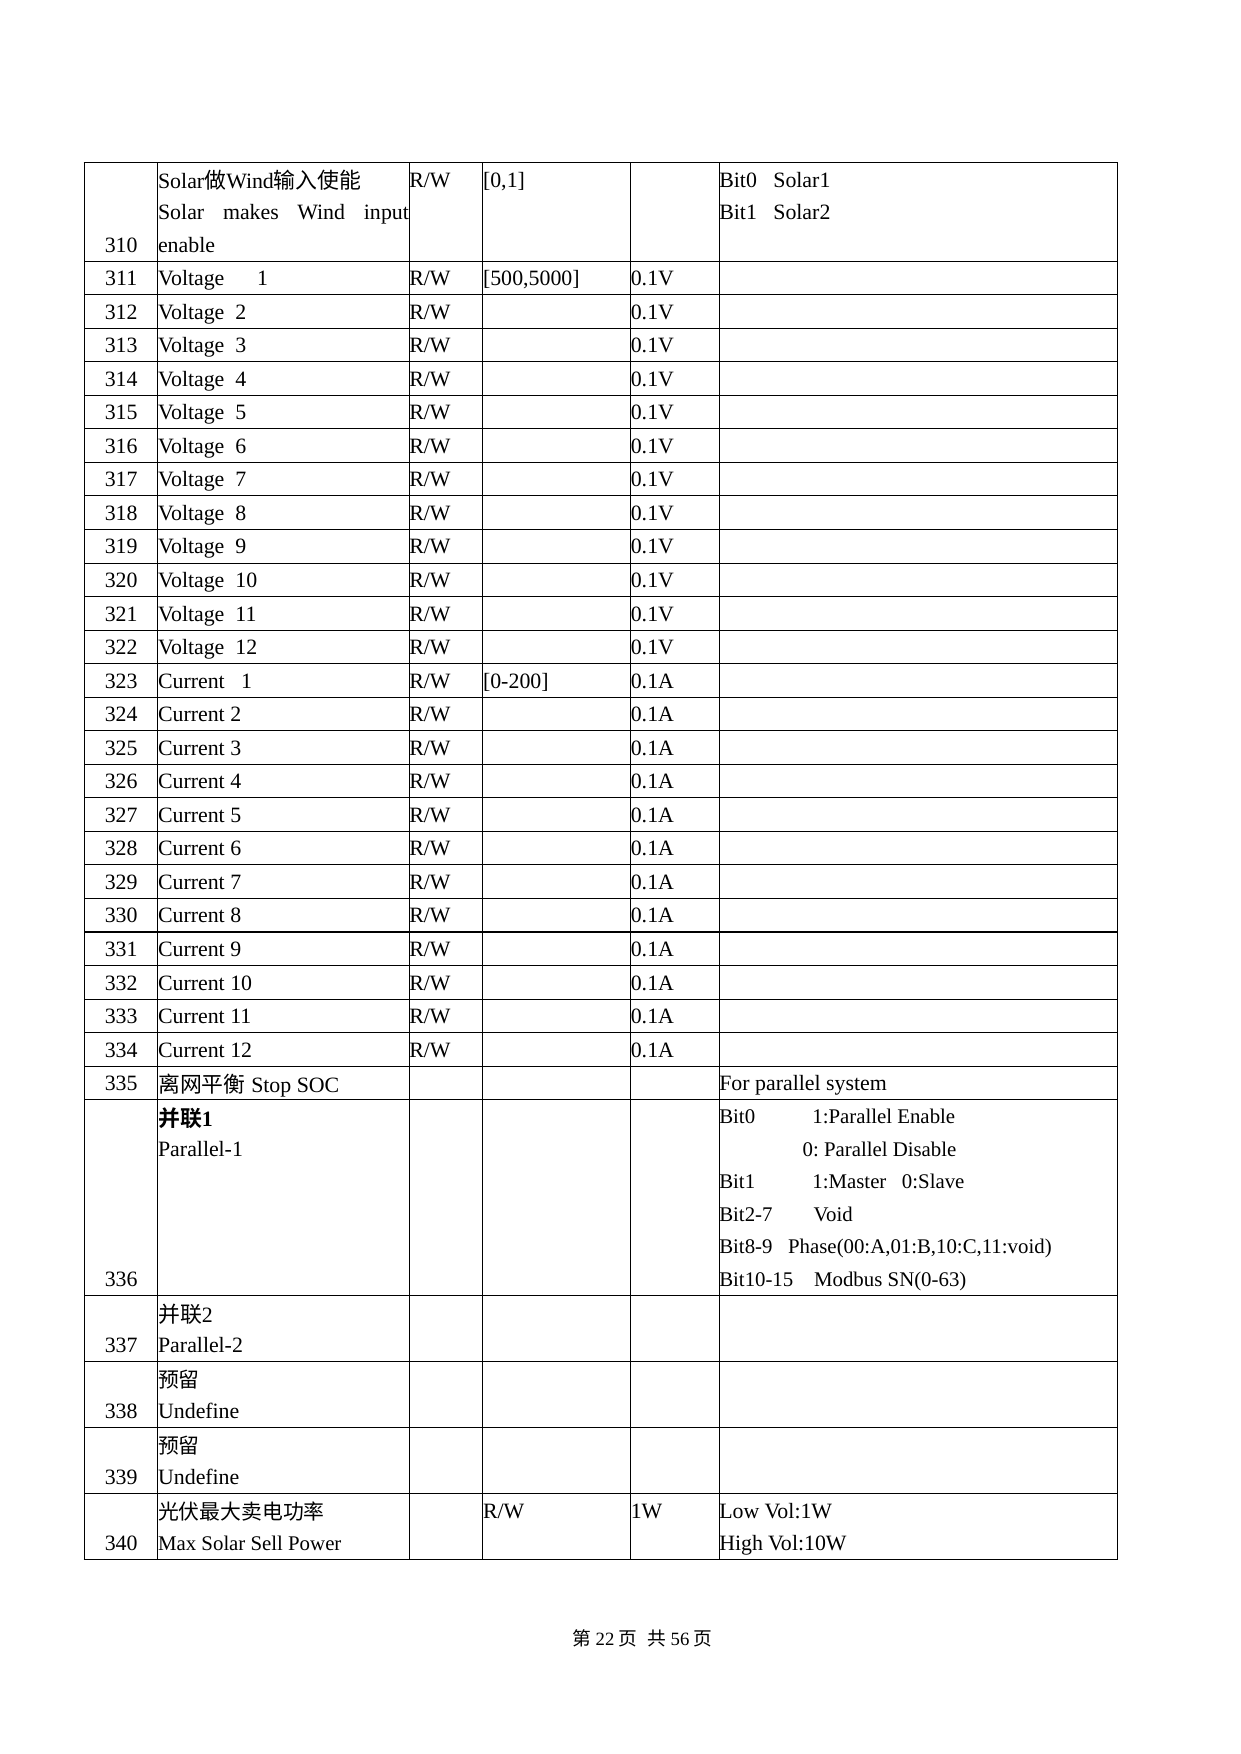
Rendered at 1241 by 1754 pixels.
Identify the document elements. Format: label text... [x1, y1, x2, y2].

table_cell 310 [85, 163, 157, 261]
table_cell 337 [85, 1296, 157, 1361]
table_cell 332 [85, 966, 157, 998]
table_cell [720, 262, 1117, 294]
table_cell R/W [410, 865, 482, 898]
table_cell R/W [483, 1494, 630, 1559]
table_cell 0.1A [631, 899, 719, 931]
table_cell [483, 564, 630, 596]
table_cell Voltage 10 [158, 564, 409, 596]
table_cell 315 [85, 396, 157, 428]
table_cell [483, 362, 630, 395]
table_cell 预留 Undefine [158, 1362, 409, 1427]
table_cell 325 [85, 731, 157, 764]
table_cell [631, 1296, 719, 1361]
table_cell [483, 1428, 630, 1493]
table_cell [483, 530, 630, 562]
table_cell Current 10 [158, 966, 409, 998]
table_cell Current 8 [158, 899, 409, 931]
table_cell 0.1A [631, 832, 719, 864]
table_cell R/W [410, 597, 482, 629]
table_cell 离网平衡 Stop SOC [158, 1067, 409, 1099]
table_cell [483, 1033, 630, 1066]
table_cell Bit0 Solar1 Bit1 Solar2 [720, 163, 1117, 261]
table_cell [483, 765, 630, 797]
table_cell R/W [410, 1000, 482, 1032]
table_cell R/W [410, 765, 482, 797]
table_cell 314 [85, 362, 157, 395]
table_cell 318 [85, 496, 157, 529]
table_cell R/W [410, 933, 482, 965]
table_cell R/W [410, 564, 482, 596]
table_cell 1W [631, 1494, 719, 1559]
table_cell 324 [85, 698, 157, 730]
table_cell R/W [410, 396, 482, 428]
table_cell [410, 1428, 482, 1493]
table_cell Solar做Wind输入使能 Solar makes Wind input enable [158, 163, 409, 261]
table_cell R/W [410, 966, 482, 998]
table_cell R/W [410, 362, 482, 395]
table_cell 0.1V [631, 564, 719, 596]
table_cell Current 3 [158, 731, 409, 764]
table_cell Voltage 5 [158, 396, 409, 428]
table_cell [410, 1296, 482, 1361]
table_cell 0.1V [631, 496, 719, 529]
table_cell [483, 1000, 630, 1032]
table_cell [720, 429, 1117, 462]
table_cell 330 [85, 899, 157, 931]
table_cell 0.1A [631, 698, 719, 730]
table_cell [483, 496, 630, 529]
table_cell Current 12 [158, 1033, 409, 1066]
table_cell Current 4 [158, 765, 409, 797]
table_cell [483, 798, 630, 831]
table_cell 0.1V [631, 329, 719, 361]
table_cell [720, 530, 1117, 562]
table_cell 0.1A [631, 1033, 719, 1066]
table_cell 312 [85, 295, 157, 328]
table_cell 328 [85, 832, 157, 864]
table_cell 0.1V [631, 429, 719, 462]
table_cell [720, 832, 1117, 864]
table_cell R/W [410, 329, 482, 361]
table_cell R/W [410, 295, 482, 328]
table_cell [720, 597, 1117, 629]
table_cell 323 [85, 664, 157, 697]
table_cell 0.1V [631, 597, 719, 629]
table_cell R/W [410, 530, 482, 562]
table_cell 光伏最大卖电功率 Max Solar Sell Power [158, 1494, 409, 1559]
table_cell R/W [410, 163, 482, 261]
table_cell [483, 865, 630, 898]
table_cell [410, 1362, 482, 1427]
table_cell [483, 1296, 630, 1361]
table_cell 331 [85, 933, 157, 965]
table_cell [720, 1296, 1117, 1361]
table_cell 339 [85, 1428, 157, 1493]
table_cell Bit0 1:Parallel Enable 0: Parallel Disable Bit1 1:Master 0:Slave Bit2-7 Void Bit8-9 Phase(00:A,01:B,10:C,11:void) Bit10-15 Modbus SN(0-63) [720, 1100, 1117, 1295]
table_cell Current 5 [158, 798, 409, 831]
table_cell 329 [85, 865, 157, 898]
table_cell R/W [410, 899, 482, 931]
table_cell [410, 1494, 482, 1559]
table_cell Voltage 6 [158, 429, 409, 462]
table_cell R/W [410, 798, 482, 831]
table_cell 0.1A [631, 966, 719, 998]
table_cell [483, 295, 630, 328]
table_cell 并联1 Parallel-1 [158, 1100, 409, 1295]
table_cell [483, 463, 630, 495]
table_cell [483, 1067, 630, 1099]
table_cell R/W [410, 832, 482, 864]
table_cell [483, 899, 630, 931]
table_cell [720, 798, 1117, 831]
table_cell 338 [85, 1362, 157, 1427]
table_cell Voltage 2 [158, 295, 409, 328]
table_cell [720, 362, 1117, 395]
table_cell 0.1A [631, 1000, 719, 1032]
table_cell 311 [85, 262, 157, 294]
table_cell Voltage 3 [158, 329, 409, 361]
table_cell Current 11 [158, 1000, 409, 1032]
table_cell 327 [85, 798, 157, 831]
table_cell For parallel system [720, 1067, 1117, 1099]
table_cell [410, 1100, 482, 1295]
table_cell [720, 664, 1117, 697]
table_cell 326 [85, 765, 157, 797]
table_cell 336 [85, 1100, 157, 1295]
table_cell [483, 631, 630, 663]
table_cell R/W [410, 463, 482, 495]
table_cell [720, 765, 1117, 797]
table_cell [631, 1067, 719, 1099]
table_cell [720, 1362, 1117, 1427]
table_cell R/W [410, 496, 482, 529]
table_cell [500,5000] [483, 262, 630, 294]
table_cell [720, 295, 1117, 328]
table_cell Current 2 [158, 698, 409, 730]
table_cell 0.1V [631, 295, 719, 328]
table_cell 317 [85, 463, 157, 495]
table_cell Voltage 9 [158, 530, 409, 562]
table_cell 0.1V [631, 362, 719, 395]
table_cell R/W [410, 429, 482, 462]
table_cell Voltage 4 [158, 362, 409, 395]
table_cell 316 [85, 429, 157, 462]
table_cell 0.1A [631, 731, 719, 764]
table_cell 并联2 Parallel-2 [158, 1296, 409, 1361]
table_cell 0.1A [631, 798, 719, 831]
table_cell [720, 933, 1117, 965]
table_cell [483, 1100, 630, 1295]
table_cell [720, 865, 1117, 898]
table_cell [483, 731, 630, 764]
table_cell [720, 698, 1117, 730]
table_cell 0.1A [631, 933, 719, 965]
table_cell 335 [85, 1067, 157, 1099]
table_cell Voltage 1 [158, 262, 409, 294]
table_cell [720, 1428, 1117, 1493]
table_cell R/W [410, 631, 482, 663]
table_cell R/W [410, 1033, 482, 1066]
table_cell [483, 429, 630, 462]
table_cell Current 7 [158, 865, 409, 898]
table_cell R/W [410, 731, 482, 764]
table_cell [0,1] [483, 163, 630, 261]
table_cell 340 [85, 1494, 157, 1559]
table_cell [631, 163, 719, 261]
table_cell [631, 1362, 719, 1427]
table_cell 334 [85, 1033, 157, 1066]
table_cell [483, 1362, 630, 1427]
table_cell [720, 966, 1117, 998]
table_cell [483, 832, 630, 864]
table_cell Voltage 12 [158, 631, 409, 663]
table_cell R/W [410, 262, 482, 294]
table_cell [410, 1067, 482, 1099]
table_cell 320 [85, 564, 157, 596]
table_cell 0.1V [631, 530, 719, 562]
table_cell Current 9 [158, 933, 409, 965]
table_cell Low Vol:1W High Vol:10W [720, 1494, 1117, 1559]
table_cell [720, 564, 1117, 596]
table_cell Voltage 7 [158, 463, 409, 495]
table_cell [720, 1000, 1117, 1032]
table_cell 313 [85, 329, 157, 361]
table_cell R/W [410, 664, 482, 697]
table_cell [720, 1033, 1117, 1066]
table_cell 321 [85, 597, 157, 629]
table_cell Voltage 8 [158, 496, 409, 529]
table_cell 0.1V [631, 463, 719, 495]
table_cell [720, 463, 1117, 495]
table_cell [483, 396, 630, 428]
table_cell 322 [85, 631, 157, 663]
table_cell [631, 1100, 719, 1295]
table_cell [483, 329, 630, 361]
table_cell [483, 933, 630, 965]
table_cell [720, 496, 1117, 529]
table_cell [483, 597, 630, 629]
table_cell [720, 329, 1117, 361]
table_cell 0.1A [631, 765, 719, 797]
table_cell [720, 396, 1117, 428]
table_cell 0.1V [631, 262, 719, 294]
table_cell R/W [410, 698, 482, 730]
table_cell [483, 966, 630, 998]
table_cell [483, 698, 630, 730]
table_cell Current 1 [158, 664, 409, 697]
table_cell 0.1V [631, 396, 719, 428]
table_cell 0.1A [631, 664, 719, 697]
table_cell 0.1A [631, 865, 719, 898]
table_cell 预留 Undefine [158, 1428, 409, 1493]
table_cell 319 [85, 530, 157, 562]
table_cell [720, 631, 1117, 663]
table_cell [631, 1428, 719, 1493]
table_cell [720, 899, 1117, 931]
table_cell [720, 731, 1117, 764]
table_cell [0-200] [483, 664, 630, 697]
table_cell 0.1V [631, 631, 719, 663]
table_cell Voltage 11 [158, 597, 409, 629]
table_cell Current 6 [158, 832, 409, 864]
table_cell 333 [85, 1000, 157, 1032]
